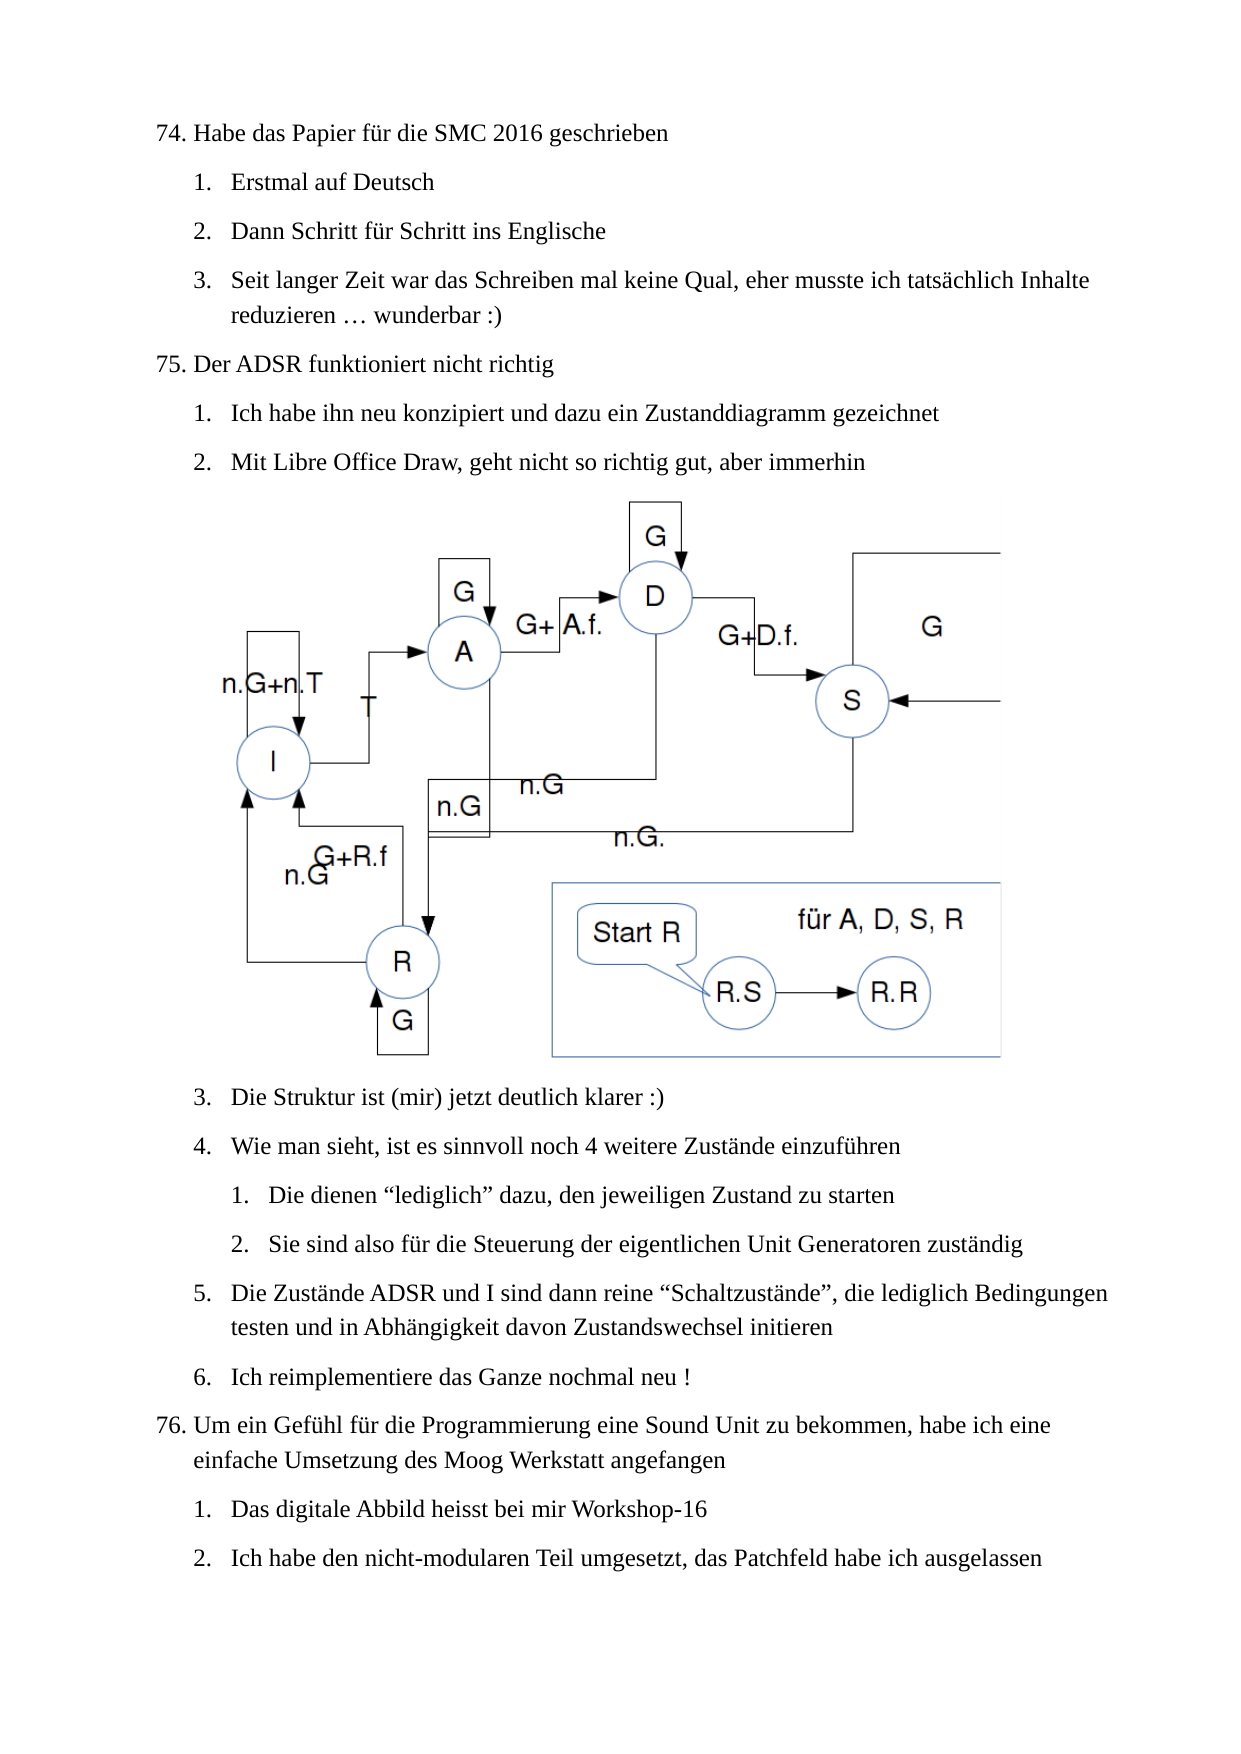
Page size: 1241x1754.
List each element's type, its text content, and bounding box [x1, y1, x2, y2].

list Um ein Gefühl für die Programmierung eine Sound Unit zu bekommen, habe ich eine einfache Umsetzung des Moog Werkstatt angefangen [156, 1411, 1122, 1474]
list Ich habe ihn neu konzipiert und dazu ein Zustanddiagramm gezeichnet [193, 398, 1122, 427]
list Die Zustände ADSR und I sind dann reine “Schaltzustände”, die lediglich Bedingungen testen und in Abhängigkeit davon Zustandswechsel initieren [193, 1278, 1122, 1341]
list Dann Schritt für Schritt ins Englische [193, 216, 1122, 245]
list Seit langer Zeit war das Schreiben mal keine Qual, eher musste ich tatsächlich Inhalte reduzieren … wunderbar :) [193, 265, 1122, 328]
list Habe das Papier für die SMC 2016 geschrieben [156, 118, 1122, 147]
list Ich reimplementiere das Ganze nochmal neu ! [193, 1362, 1122, 1390]
list Der ADSR funktioniert nicht richtig [156, 349, 1122, 378]
list Die dienen “lediglich” dazu, den jeweiligen Zustand zu starten [231, 1180, 1122, 1209]
list Das digitale Abbild heisst bei mir Workshop-16 [193, 1494, 1122, 1523]
picture [215, 496, 1025, 1076]
list Die Struktur ist (mir) jetzt deutlich klarer :) [193, 496, 1122, 1111]
list Wie man sieht, ist es sinnvoll noch 4 weitere Zustände einzuführen [193, 1131, 1122, 1159]
list Ich habe den nicht-modularen Teil umgesetzt, das Patchfeld habe ich ausgelassen [193, 1543, 1122, 1572]
list Sie sind also für die Steuerung der eigentlichen Unit Generatoren zuständig [231, 1229, 1122, 1258]
list Erstmal auf Deutsch [193, 167, 1122, 196]
list Mit Libre Office Draw, geht nicht so richtig gut, aber immerhin [193, 447, 1122, 476]
